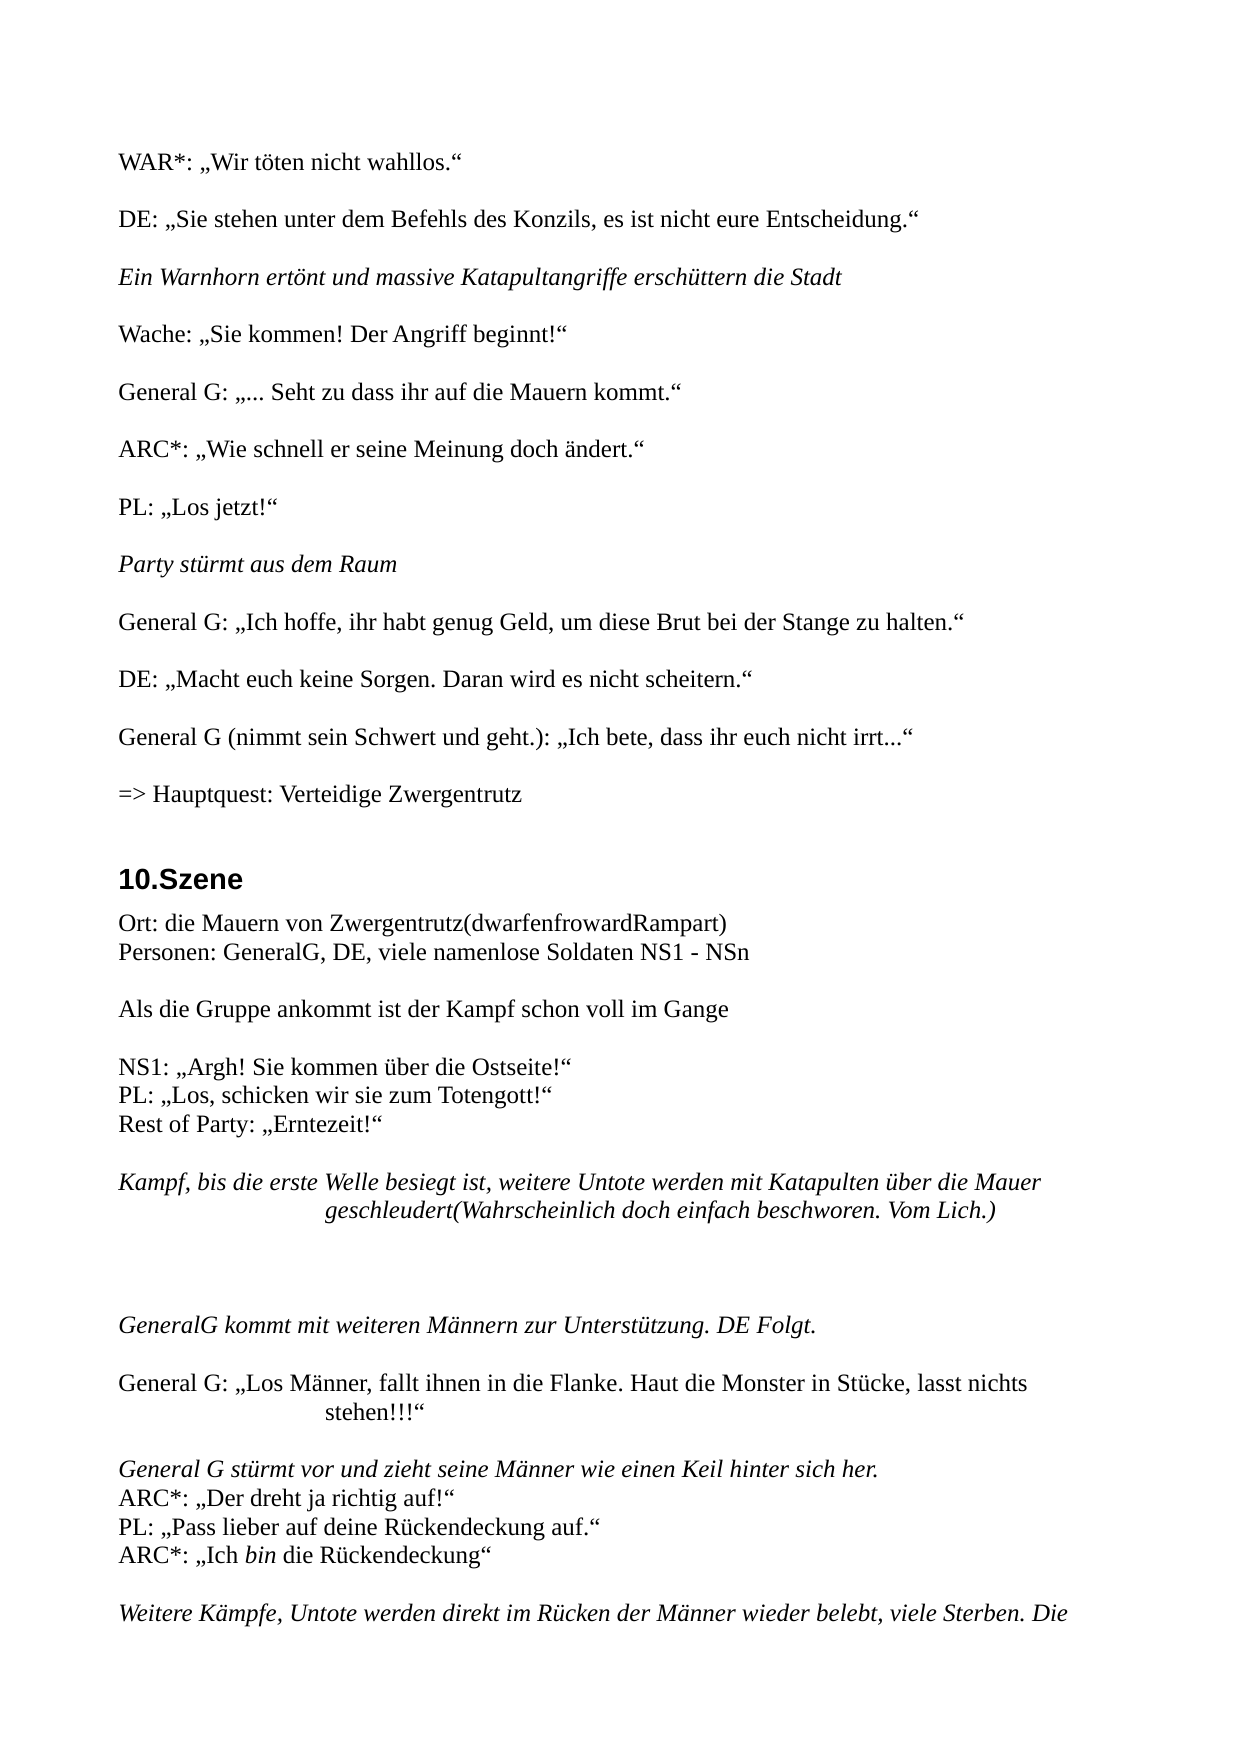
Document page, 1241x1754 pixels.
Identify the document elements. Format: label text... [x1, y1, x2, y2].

text ARC*: „Ich bin die Rückendeckung“ [118, 1540, 1122, 1569]
text Als die Gruppe ankommt ist der Kampf schon voll im Gange [118, 994, 1122, 1023]
text ARC*: „Der dreht ja richtig auf!“ [118, 1483, 1122, 1512]
text PL: „Pass lieber auf deine Rückendeckung auf.“ [118, 1512, 1122, 1540]
text DE: „Macht euch keine Sorgen. Daran wird es nicht scheitern.“ [118, 664, 1122, 693]
text General G: „Ich hoffe, ihr habt genug Geld, um diese Brut bei der Stange zu halten.“ [118, 607, 1122, 636]
text Weitere Kämpfe, Untote werden direkt im Rücken der Männer wieder belebt, viele Sterben. Die [118, 1598, 1122, 1627]
text Wache: „Sie kommen! Der Angriff beginnt!“ [118, 319, 1122, 348]
text General G (nimmt sein Schwert und geht.): „Ich bete, dass ihr euch nicht irrt...“ [118, 722, 1122, 751]
text => Hauptquest: Verteidige Zwergentrutz [118, 779, 1122, 808]
text General G stürmt vor und zieht seine Männer wie einen Keil hinter sich her. [118, 1454, 1122, 1483]
text NS1: „Argh! Sie kommen über die Ostseite!“ [118, 1052, 1122, 1080]
text PL: „Los jetzt!“ [118, 492, 1122, 521]
text Ein Warnhorn ertönt und massive Katapultangriffe erschüttern die Stadt [118, 262, 1122, 291]
text GeneralG kommt mit weiteren Männern zur Unterstützung. DE Folgt. [118, 1310, 1122, 1339]
text Kampf, bis die erste Welle besiegt ist, weitere Untote werden mit Katapulten über die Mauer geschleudert(Wahrscheinlich doch einfach beschworen. Vom Lich.) [118, 1167, 1122, 1224]
text Party stürmt aus dem Raum [118, 549, 1122, 578]
text Personen: GeneralG, DE, viele namenlose Soldaten NS1 - NSn [118, 937, 1122, 965]
text ARC*: „Wie schnell er seine Meinung doch ändert.“ [118, 434, 1122, 463]
text General G: „... Seht zu dass ihr auf die Mauern kommt.“ [118, 377, 1122, 406]
text WAR*: „Wir töten nicht wahllos.“ [118, 147, 1122, 176]
text PL: „Los, schicken wir sie zum Totengott!“ [118, 1080, 1122, 1109]
text General G: „Los Männer, fallt ihnen in die Flanke. Haut die Monster in Stücke, lasst nichts stehen!!!“ [118, 1368, 1122, 1425]
text DE: „Sie stehen unter dem Befehls des Konzils, es ist nicht eure Entscheidung.“ [118, 204, 1122, 233]
text Ort: die Mauern von Zwergentrutz(dwarfenfrowardRampart) [118, 908, 1122, 937]
text Rest of Party: „Erntezeit!“ [118, 1109, 1122, 1138]
subtitle Szene [118, 862, 1122, 895]
